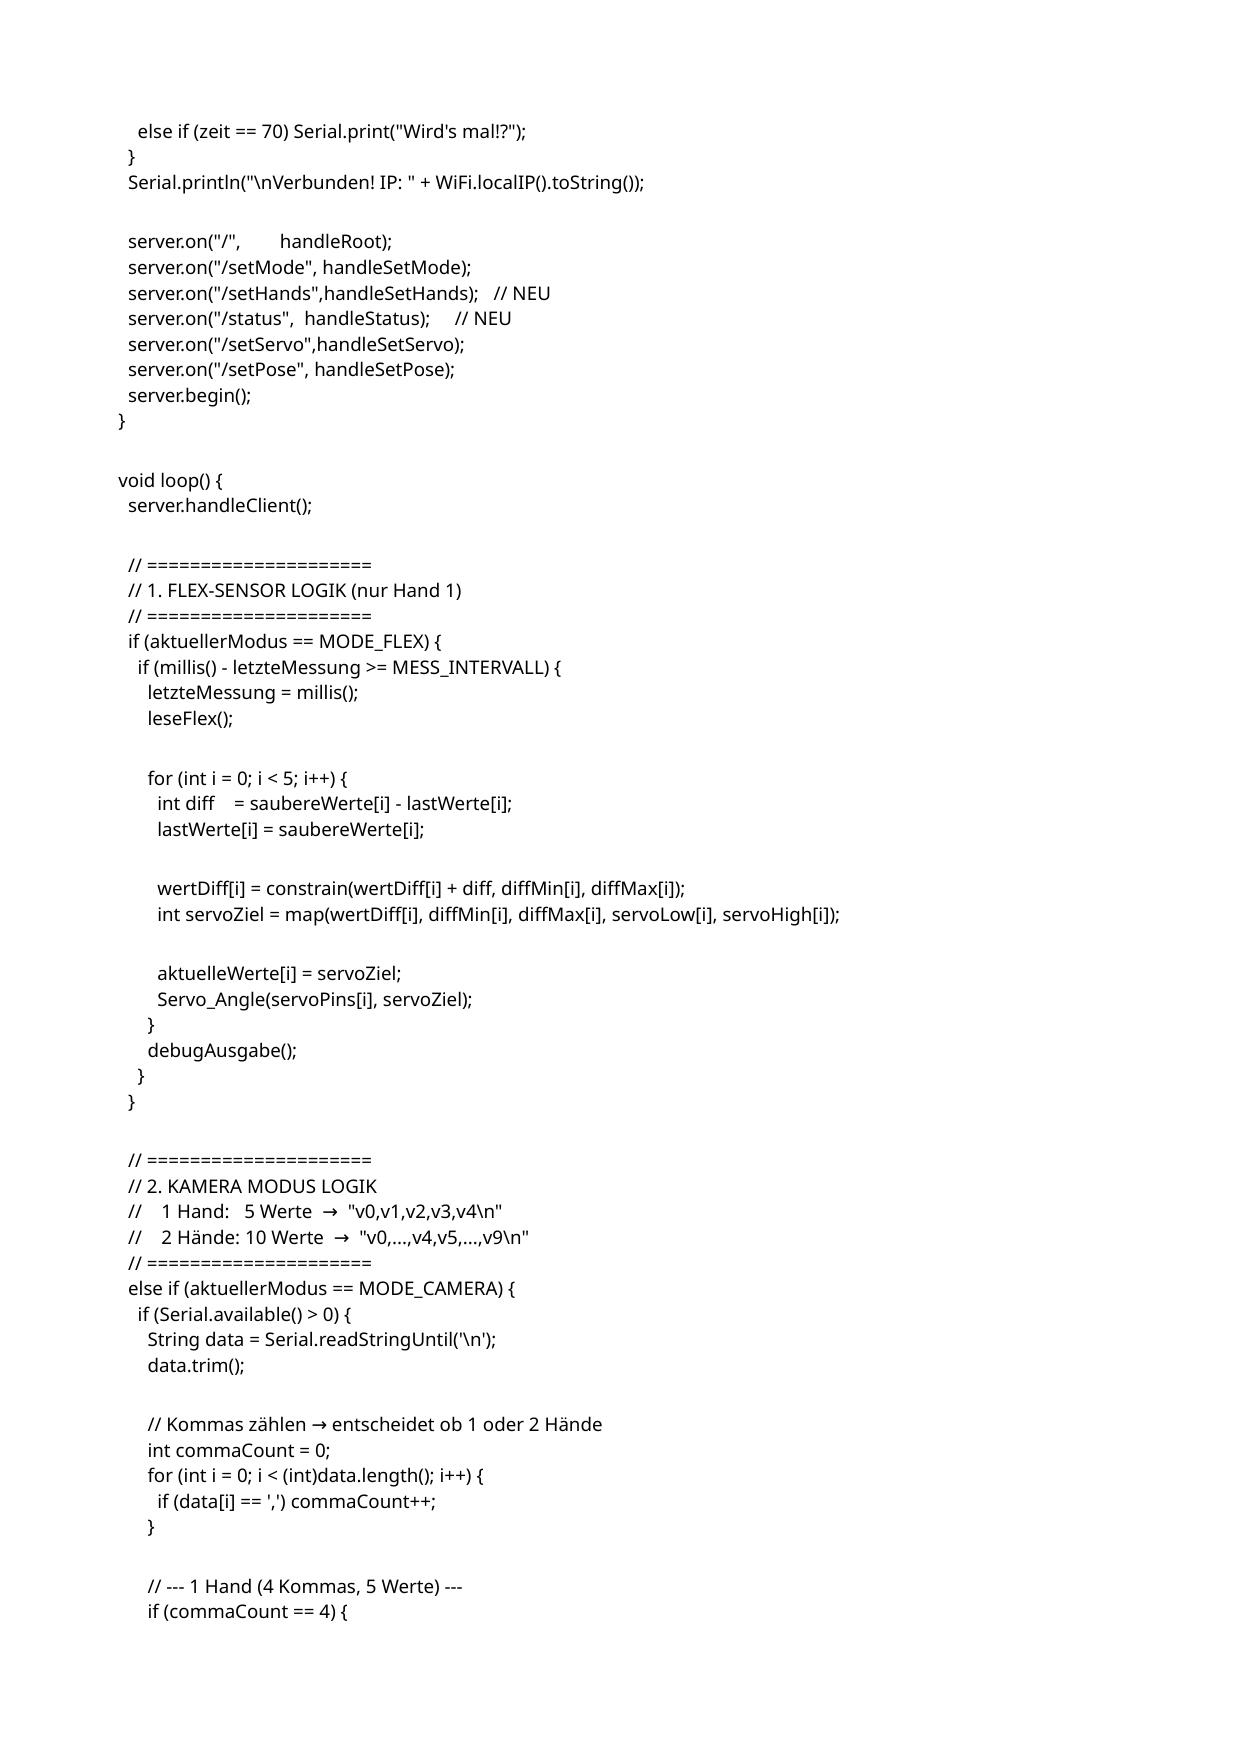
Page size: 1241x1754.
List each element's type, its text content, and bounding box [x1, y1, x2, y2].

text int commaCount = 0; [118, 1437, 1122, 1462]
text else if (aktuellerModus == MODE_CAMERA) { [118, 1275, 1122, 1301]
text } [118, 1513, 1122, 1539]
text if (aktuellerModus == MODE_FLEX) { [118, 629, 1122, 654]
text // 1 Hand: 5 Werte → "v0,v1,v2,v3,v4\n" [118, 1199, 1122, 1224]
text // 2. KAMERA MODUS LOGIK [118, 1173, 1122, 1199]
text Servo_Angle(servoPins[i], servoZiel); [118, 986, 1122, 1012]
text void loop() { [118, 467, 1122, 492]
text server.on("/setServo",handleSetServo); [118, 331, 1122, 356]
text // --- 1 Hand (4 Kommas, 5 Werte) --- [118, 1573, 1122, 1599]
text int servoZiel = map(wertDiff[i], diffMin[i], diffMax[i], servoLow[i], servoHigh[i]); [118, 901, 1122, 926]
text server.on("/", handleRoot); [118, 229, 1122, 254]
text if (Serial.available() > 0) { [118, 1301, 1122, 1326]
text } [118, 144, 1122, 169]
text aktuelleWerte[i] = servoZiel; [118, 961, 1122, 986]
text server.on("/status", handleStatus); // NEU [118, 305, 1122, 331]
text } [118, 407, 1122, 433]
text else if (zeit == 70) Serial.print("Wird's mal!?"); [118, 118, 1122, 144]
text if (data[i] == ',') commaCount++; [118, 1488, 1122, 1513]
text String data = Serial.readStringUntil('\n'); [118, 1326, 1122, 1352]
text // ===================== [118, 1250, 1122, 1275]
text leseFlex(); [118, 705, 1122, 731]
text server.on("/setPose", handleSetPose); [118, 356, 1122, 382]
text // ===================== [118, 1148, 1122, 1173]
text } [118, 1088, 1122, 1114]
text // ===================== [118, 552, 1122, 578]
text Serial.println("\nVerbunden! IP: " + WiFi.localIP().toString()); [118, 169, 1122, 195]
text debugAusgabe(); [118, 1037, 1122, 1063]
text int diff = saubereWerte[i] - lastWerte[i]; [118, 790, 1122, 816]
text for (int i = 0; i < (int)data.length(); i++) { [118, 1462, 1122, 1488]
text // 1. FLEX-SENSOR LOGIK (nur Hand 1) [118, 578, 1122, 603]
text data.trim(); [118, 1352, 1122, 1377]
text wertDiff[i] = constrain(wertDiff[i] + diff, diffMin[i], diffMax[i]); [118, 875, 1122, 901]
text // 2 Hände: 10 Werte → "v0,...,v4,v5,...,v9\n" [118, 1224, 1122, 1250]
text lastWerte[i] = saubereWerte[i]; [118, 816, 1122, 841]
text } [118, 1012, 1122, 1037]
text } [118, 1063, 1122, 1088]
text if (commaCount == 4) { [118, 1599, 1122, 1624]
text server.handleClient(); [118, 492, 1122, 518]
text for (int i = 0; i < 5; i++) { [118, 765, 1122, 790]
text // ===================== [118, 603, 1122, 629]
text if (millis() - letzteMessung >= MESS_INTERVALL) { [118, 654, 1122, 680]
text letzteMessung = millis(); [118, 680, 1122, 705]
text server.on("/setMode", handleSetMode); [118, 254, 1122, 280]
text server.on("/setHands",handleSetHands); // NEU [118, 280, 1122, 305]
text server.begin(); [118, 382, 1122, 407]
text // Kommas zählen → entscheidet ob 1 oder 2 Hände [118, 1411, 1122, 1437]
